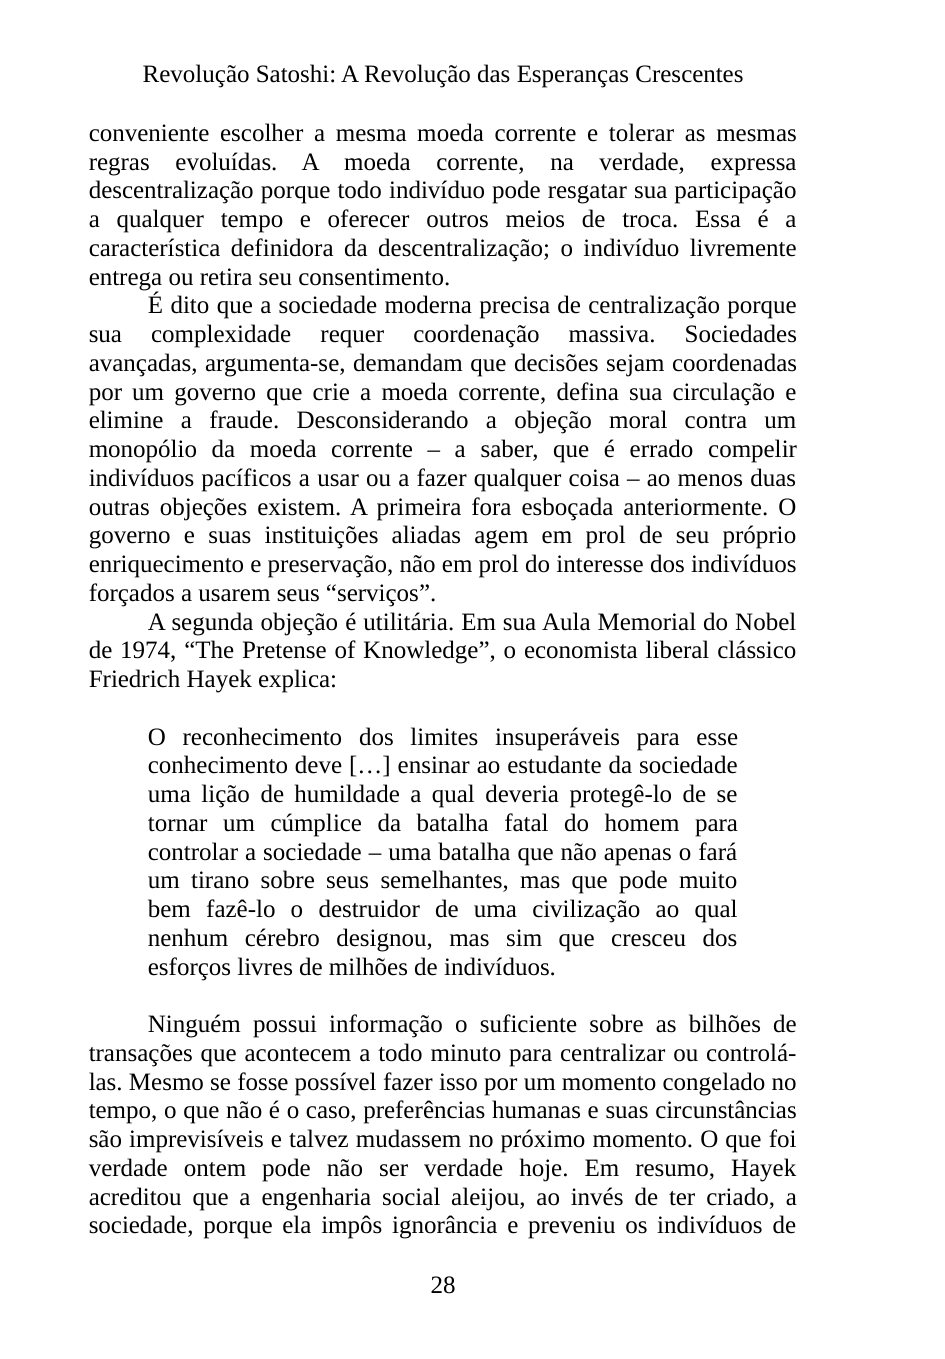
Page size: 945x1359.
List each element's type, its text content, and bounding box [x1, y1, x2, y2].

text conveniente escolher a mesma moeda corrente e tolerar as mesmas regras evoluídas. A moeda corrente, na verdade, expressa descentralização porque todo indivíduo pode resgatar sua participação a qualquer tempo e oferecer outros meios de troca. Essa é a característica definidora da descentralização; o indivíduo livremente entrega ou retira seu consentimento. [88, 118, 797, 291]
text A segunda objeção é utilitária. Em sua Aula Memorial do Nobel de 1974, “The Pretense of Knowledge”, o economista liberal clássico Friedrich Hayek explica: [88, 607, 797, 693]
text Ninguém possui informação o suficiente sobre as bilhões de transações que acontecem a todo minuto para centralizar ou controlá-las. Mesmo se fosse possível fazer isso por um momento congelado no tempo, o que não é o caso, preferências humanas e suas circunstâncias são imprevisíveis e talvez mudassem no próximo momento. O que foi verdade ontem pode não ser verdade hoje. Em resumo, Hayek acreditou que a engenharia social aleijou, ao invés de ter criado, a sociedade, porque ela impôs ignorância e preveniu os indivíduos de [88, 1009, 797, 1239]
text O reconhecimento dos limites insuperáveis para esse conhecimento deve […] ensinar ao estudante da sociedade uma lição de humildade a qual deveria protegê-lo de se tornar um cúmplice da batalha fatal do homem para controlar a sociedade – uma batalha que não apenas o fará um tirano sobre seus semelhantes, mas que pode muito bem fazê-lo o destruidor de uma civilização ao qual nenhum cérebro designou, mas sim que cresceu dos esforços livres de milhões de indivíduos. [148, 722, 738, 981]
text É dito que a sociedade moderna precisa de centralização porque sua complexidade requer coordenação massiva. Sociedades avançadas, argumenta-se, demandam que decisões sejam coordenadas por um governo que crie a moeda corrente, defina sua circulação e elimine a fraude. Desconsiderando a objeção moral contra um monopólio da moeda corrente – a saber, que é errado compelir indivíduos pacíficos a usar ou a fazer qualquer coisa – ao menos duas outras objeções existem. A primeira fora esboçada anteriormente. O governo e suas instituições aliadas agem em prol de seu próprio enriquecimento e preservação, não em prol do interesse dos indivíduos forçados a usarem seus “serviços”. [88, 291, 797, 607]
